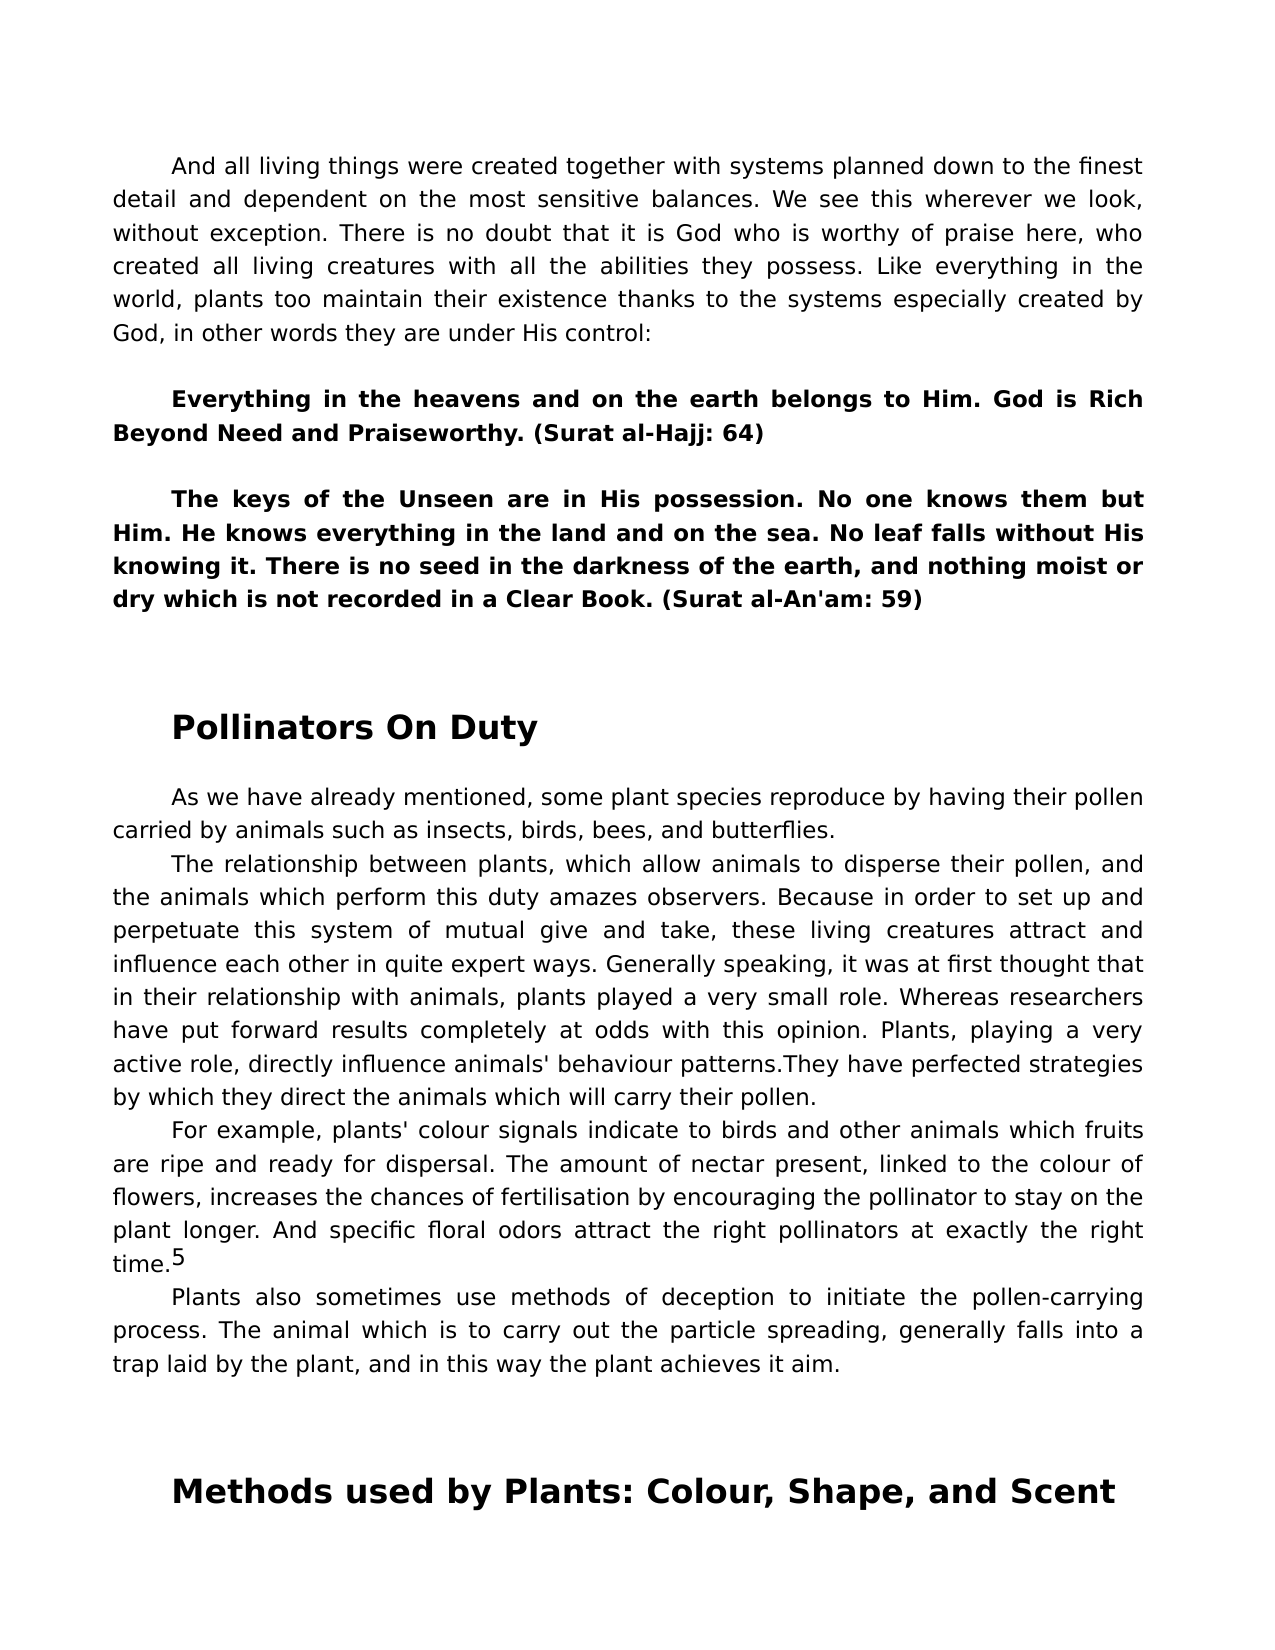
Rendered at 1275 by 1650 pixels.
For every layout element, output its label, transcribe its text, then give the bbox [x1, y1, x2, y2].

text Pollinators On Duty [112, 714, 1145, 746]
text As we have already mentioned, some plant species reproduce by having their pollen carried by animals such as insects, birds, bees, and butterflies. [112, 779, 1145, 846]
text Methods used by Plants: Colour, Shape, and Scent [112, 1477, 1145, 1510]
text Plants also sometimes use methods of deception to initiate the pollen-carrying process. The animal which is to carry out the particle spreading, generally falls into a trap laid by the plant, and in this way the plant achieves it aim. [112, 1279, 1145, 1379]
text The keys of the Unseen are in His possession. No one knows them but Him. He knows everything in the land and on the sea. No leaf falls without His knowing it. There is no seed in the darkness of the earth, and nothing moist or dry which is not recorded in a Clear Book. (Surat al-An'am: 59) [112, 481, 1145, 614]
text The relationship between plants, which allow animals to disperse their pollen, and the animals which perform this duty amazes observers. Because in order to set up and perpetuate this system of mutual give and take, these living creatures attract and influence each other in quite expert ways. Generally speaking, it was at first thought that in their relationship with animals, plants played a very small role. Whereas researchers have put forward results completely at odds with this opinion. Plants, playing a very active role, directly influence animals' behaviour patterns.They have perfected strategies by which they direct the animals which will carry their pollen. [112, 846, 1145, 1112]
text Everything in the heavens and on the earth belongs to Him. God is Rich Beyond Need and Praiseworthy. (Surat al-Hajj: 64) [112, 381, 1145, 448]
text For example, plants' colour signals indicate to birds and other animals which fruits are ripe and ready for dispersal. The amount of nectar present, linked to the colour of flowers, increases the chances of fertilisation by encouraging the pollinator to stay on the plant longer. And specific floral odors attract the right pollinators at exactly the right time.5 [112, 1112, 1145, 1279]
text And all living things were created together with systems planned down to the finest detail and dependent on the most sensitive balances. We see this wherever we look, without exception. There is no doubt that it is God who is worthy of praise here, who created all living creatures with all the abilities they possess. Like everything in the world, plants too maintain their existence thanks to the systems especially created by God, in other words they are under His control: [112, 148, 1145, 348]
